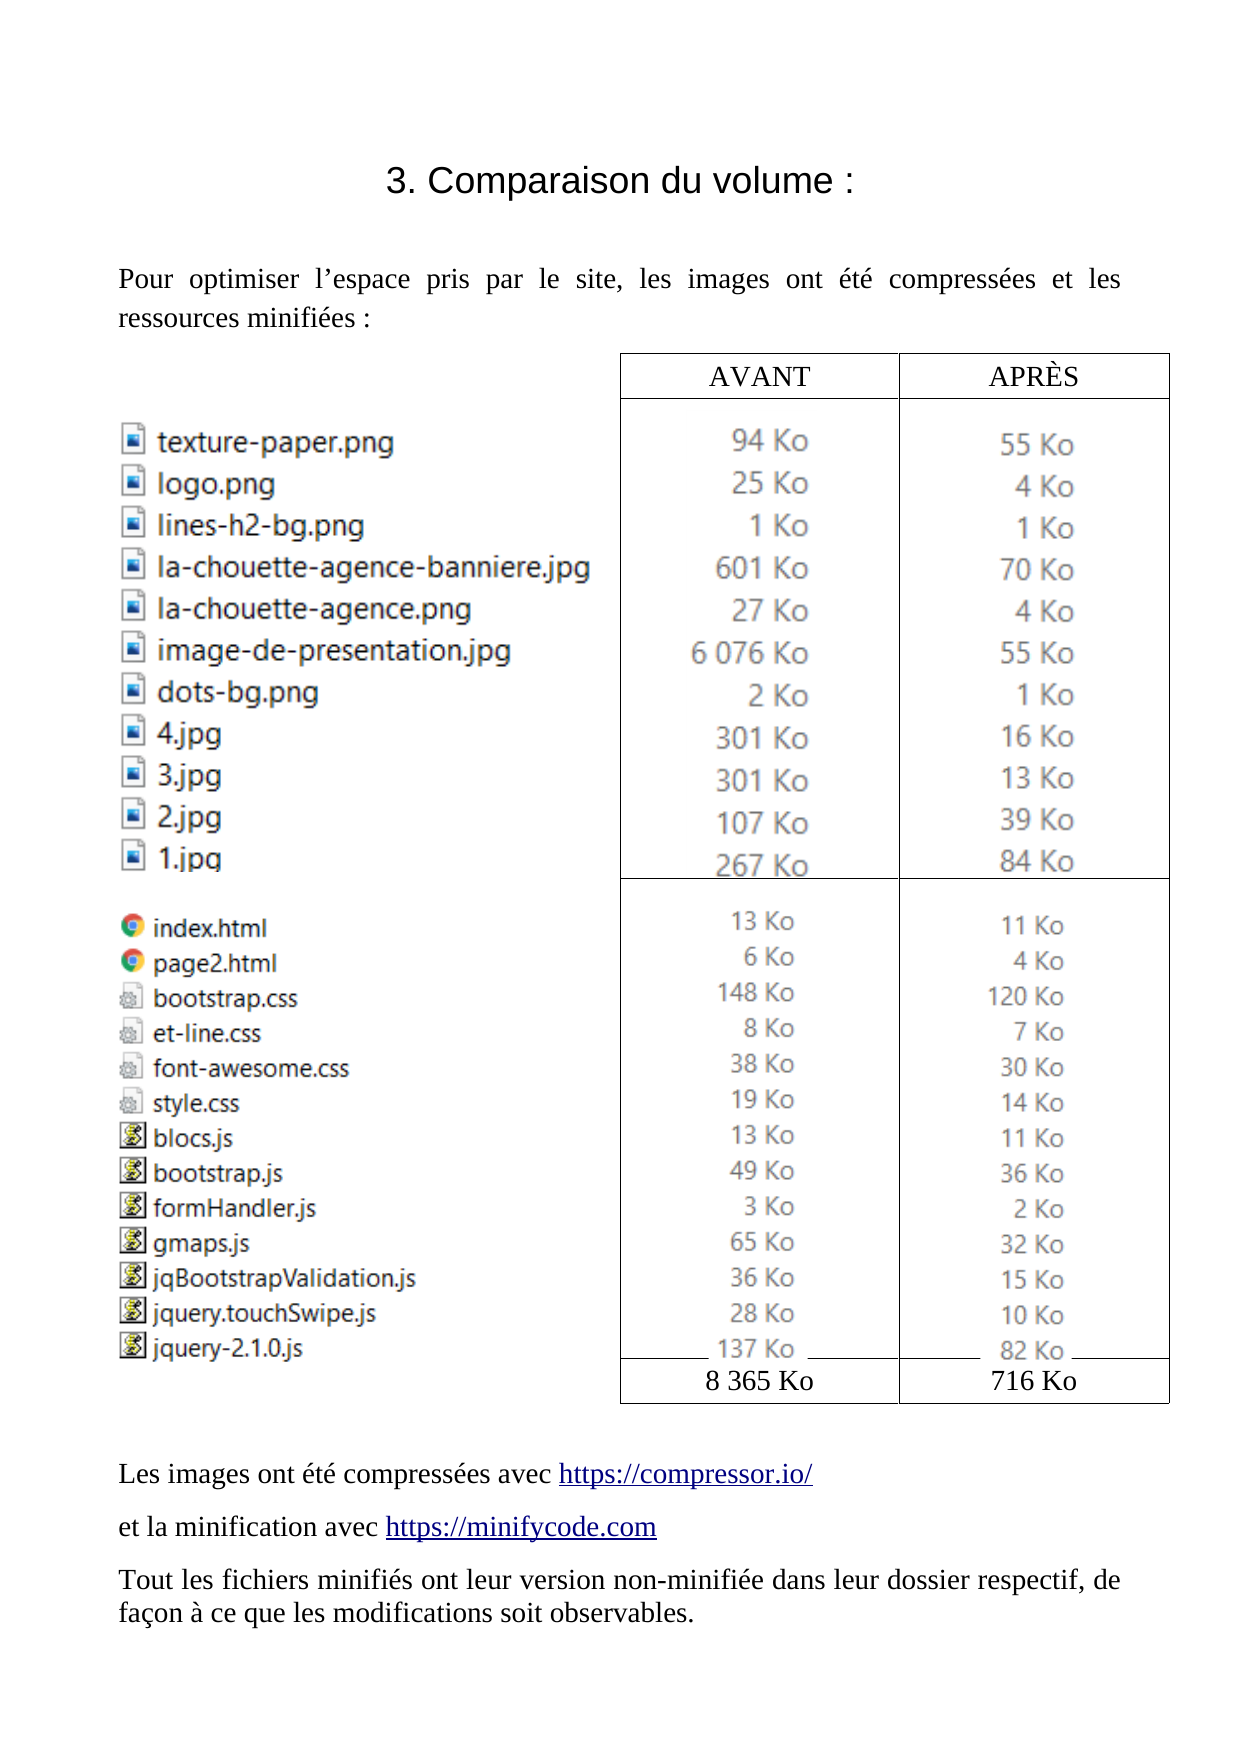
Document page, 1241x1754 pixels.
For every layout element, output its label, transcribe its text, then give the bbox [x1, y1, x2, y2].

text Tout les fichiers minifiés ont leur version non-minifiée dans leur dossier respectif, de façon à ce que les modifications soit observables. [118, 1562, 1122, 1629]
picture [708, 898, 808, 1364]
table_header AVANT [621, 354, 898, 398]
table_cell [621, 399, 898, 878]
picture [685, 409, 818, 877]
picture [981, 418, 1083, 875]
picture [980, 906, 1072, 1370]
text et la minification avec https://minifycode.com [118, 1509, 1122, 1542]
picture [112, 415, 614, 872]
text Les images ont été compressées avec https://compressor.io/ [118, 1456, 1122, 1489]
subtitle 3. Comparaison du volume : [118, 158, 1122, 201]
text Pour optimiser l’espace pris par le site, les images ont été compressées et les ressources minifiées : [118, 261, 1122, 333]
table_cell [900, 879, 1169, 1358]
table_cell [900, 399, 1169, 878]
table_cell 8 365 Ko [621, 1359, 898, 1403]
table_cell [621, 879, 898, 1358]
table_cell 716 Ko [900, 1359, 1169, 1403]
picture [110, 904, 420, 1362]
table_header APRÈS [900, 354, 1169, 398]
